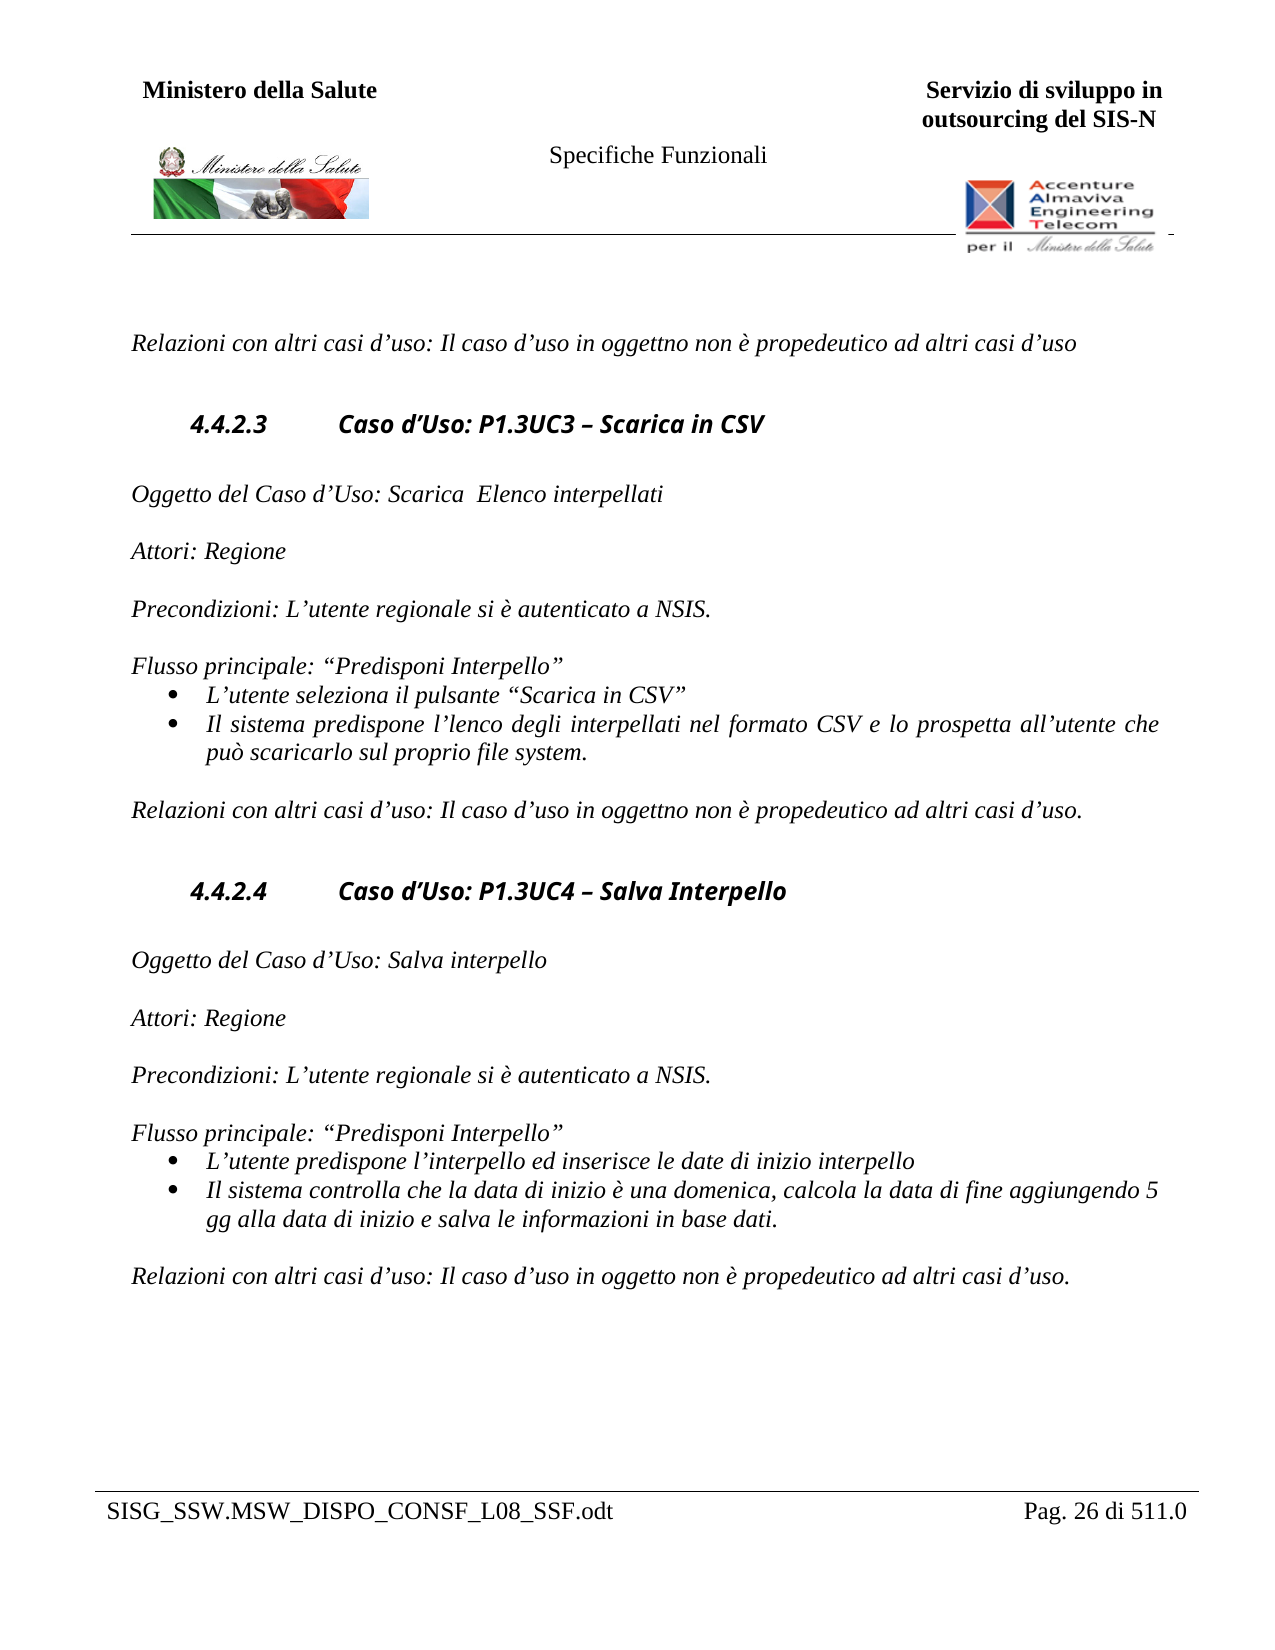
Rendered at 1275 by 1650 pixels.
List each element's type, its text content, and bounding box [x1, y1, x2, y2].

text Relazioni con altri casi d’uso: Il caso d’uso in oggetto non è propedeutico ad altri casi d’uso. [131, 1261, 1162, 1290]
text Attori: Regione [131, 536, 1162, 565]
subtitle Caso d’Uso: P1.3UC4 – Salva Interpello [190, 874, 1162, 908]
text Precondizioni: L’utente regionale si è autenticato a NSIS. [131, 594, 1162, 622]
list Il sistema predispone l’lenco degli interpellati nel formato CSV e lo prospetta all’utente che può scaricarlo sul proprio file system. [169, 709, 1162, 766]
text Oggetto del Caso d’Uso: Scarica Elenco interpellati [131, 479, 1162, 507]
text Relazioni con altri casi d’uso: Il caso d’uso in oggettno non è propedeutico ad altri casi d’uso. [131, 795, 1162, 824]
text Attori: Regione [131, 1003, 1162, 1031]
list L’utente seleziona il pulsante “Scarica in CSV” [169, 680, 1162, 709]
list Il sistema controlla che la data di inizio è una domenica, calcola la data di fine aggiungendo 5 gg alla data di inizio e salva le informazioni in base dati. [169, 1175, 1162, 1233]
text Flusso principale: “Predisponi Interpello” [131, 1118, 1162, 1146]
text Relazioni con altri casi d’uso: Il caso d’uso in oggettno non è propedeutico ad altri casi d’uso [131, 328, 1162, 357]
subtitle Caso d’Uso: P1.3UC3 – Scarica in CSV [190, 407, 1162, 441]
list L’utente predispone l’interpello ed inserisce le date di inizio interpello [169, 1146, 1162, 1175]
text Flusso principale: “Predisponi Interpello” [131, 651, 1162, 680]
text Oggetto del Caso d’Uso: Salva interpello [131, 945, 1162, 974]
text Precondizioni: L’utente regionale si è autenticato a NSIS. [131, 1060, 1162, 1089]
